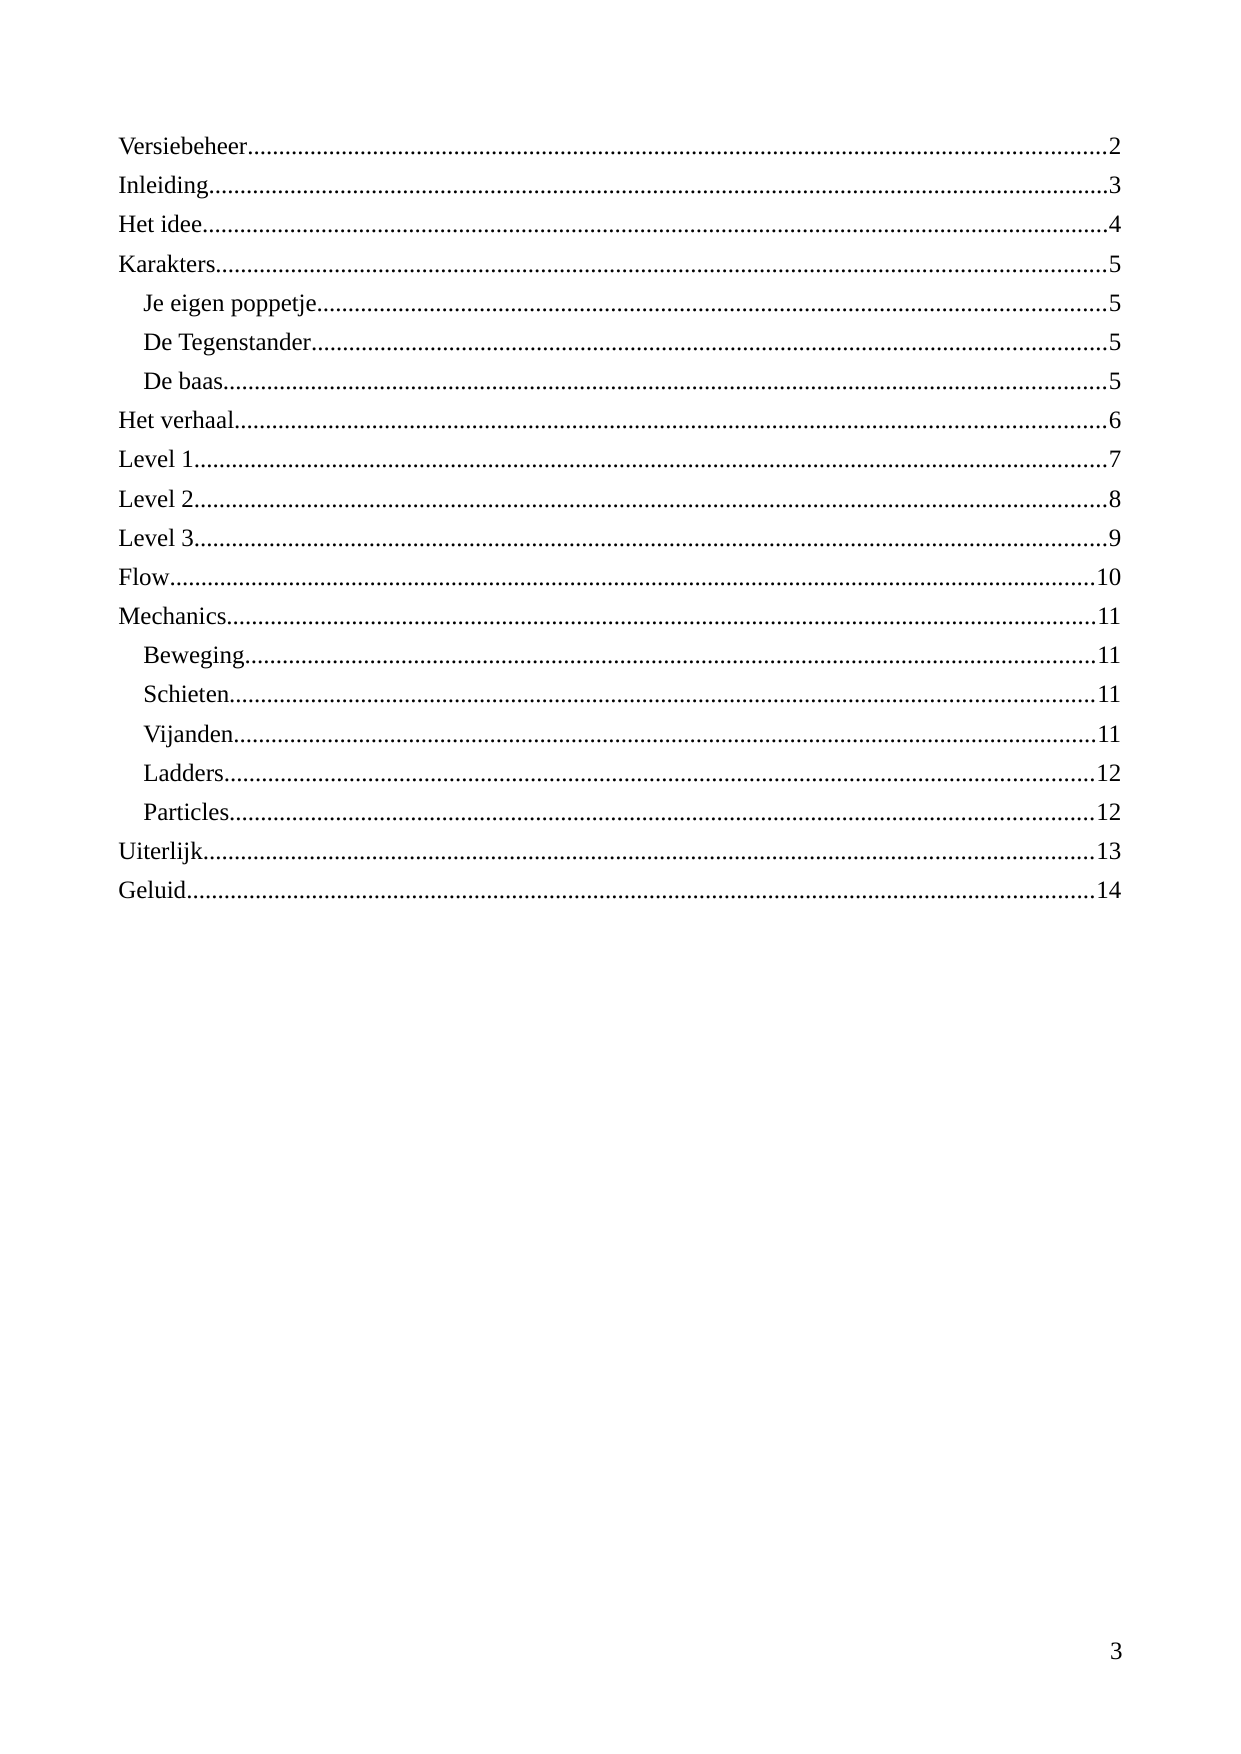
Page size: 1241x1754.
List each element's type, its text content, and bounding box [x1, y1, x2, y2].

text Het idee 4 [118, 209, 1122, 238]
text Mechanics 11 [118, 601, 1122, 630]
text Uiterlijk 13 [118, 836, 1122, 865]
text Level 1 7 [118, 444, 1122, 473]
text Je eigen poppetje 5 [143, 288, 1122, 317]
text Het verhaal 6 [118, 405, 1122, 434]
text Karakters 5 [118, 249, 1122, 277]
text Inleiding 3 [118, 170, 1122, 199]
text Ladders 12 [143, 758, 1122, 787]
text Schieten 11 [143, 679, 1122, 708]
text Flow 10 [118, 562, 1122, 591]
text Geluid 14 [118, 875, 1122, 904]
text Level 2 8 [118, 484, 1122, 512]
text Versiebeheer 2 [118, 131, 1122, 160]
text Vijanden 11 [143, 719, 1122, 747]
text Level 3 9 [118, 523, 1122, 552]
text Beweging 11 [143, 640, 1122, 669]
text Particles 12 [143, 797, 1122, 826]
text De baas 5 [143, 366, 1122, 395]
text De Tegenstander 5 [143, 327, 1122, 356]
